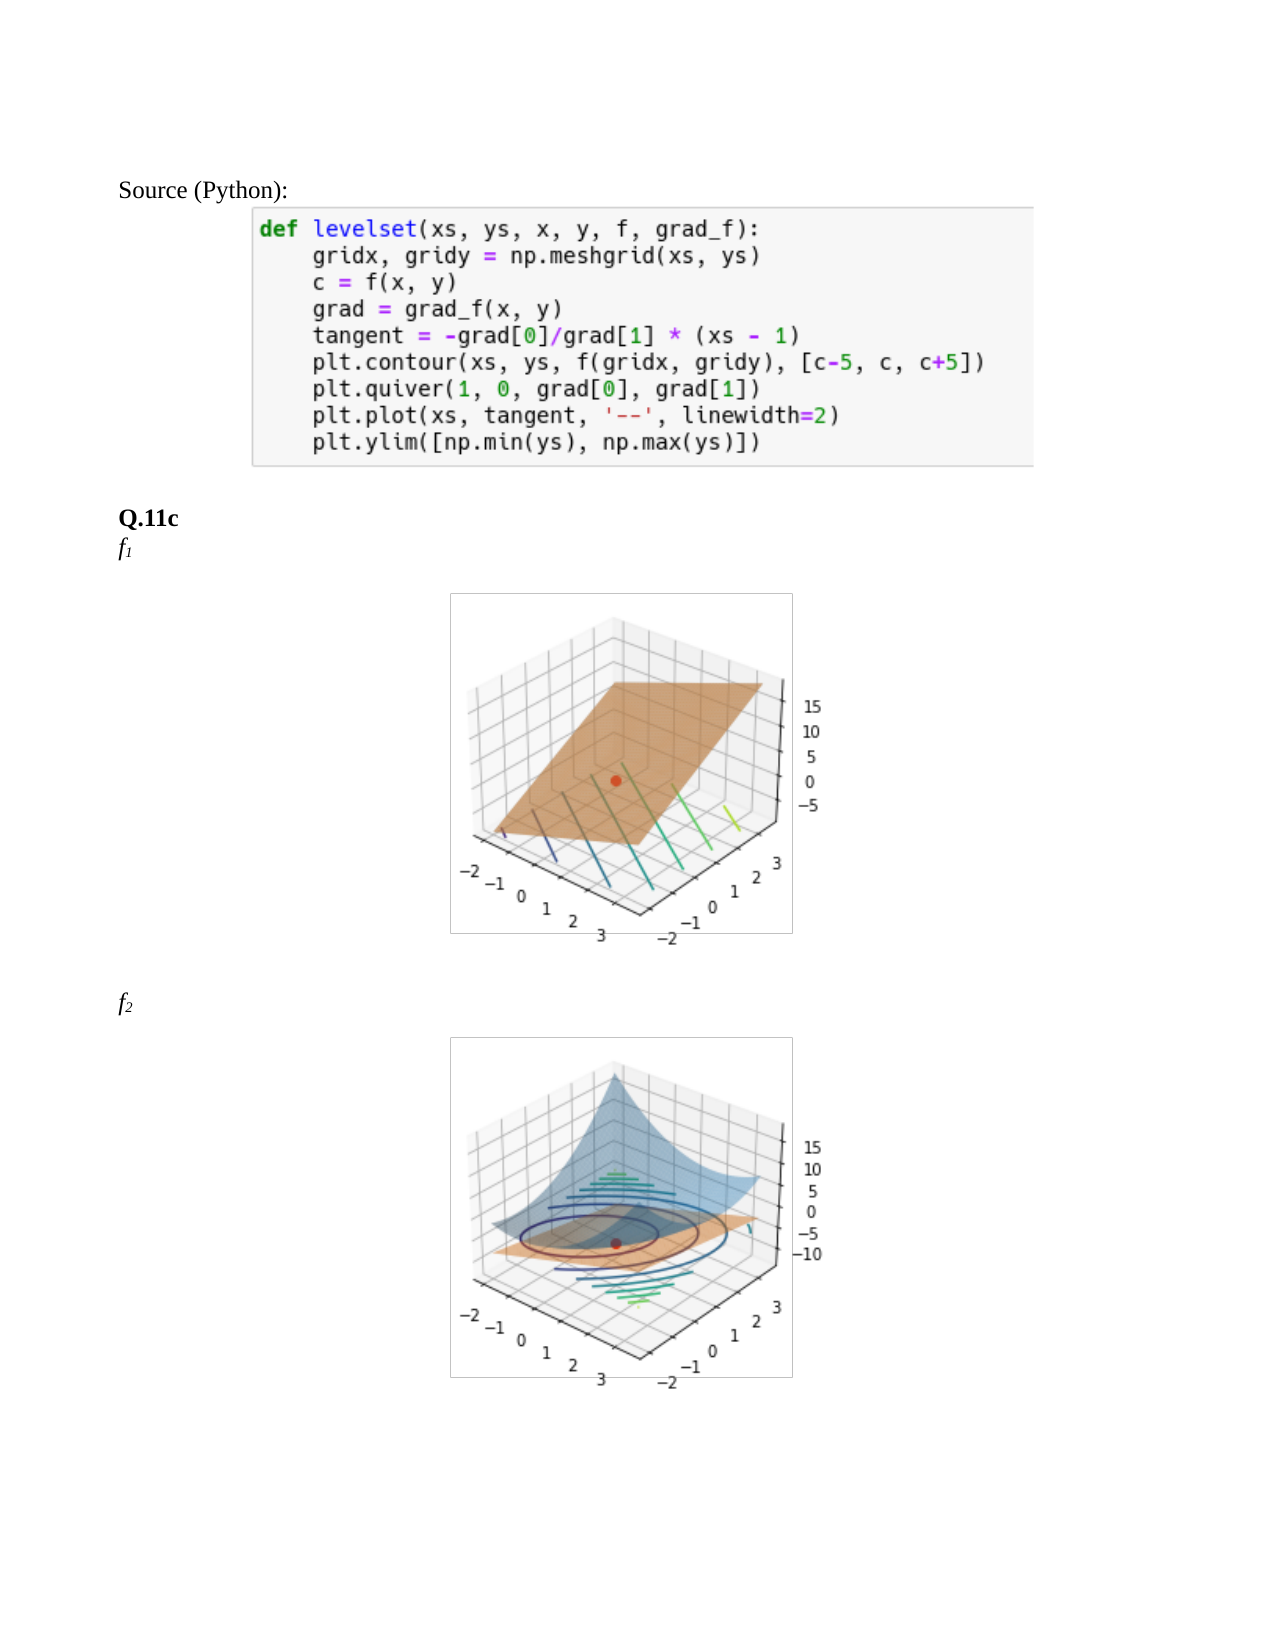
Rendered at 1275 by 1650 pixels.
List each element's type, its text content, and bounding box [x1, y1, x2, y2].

picture [440, 583, 835, 959]
text f2 [118, 987, 1157, 1016]
picture [241, 204, 1034, 475]
text Q.11c [118, 503, 1157, 532]
text f1 [118, 532, 1157, 561]
picture [440, 1027, 835, 1403]
text Source (Python): [118, 176, 1157, 204]
